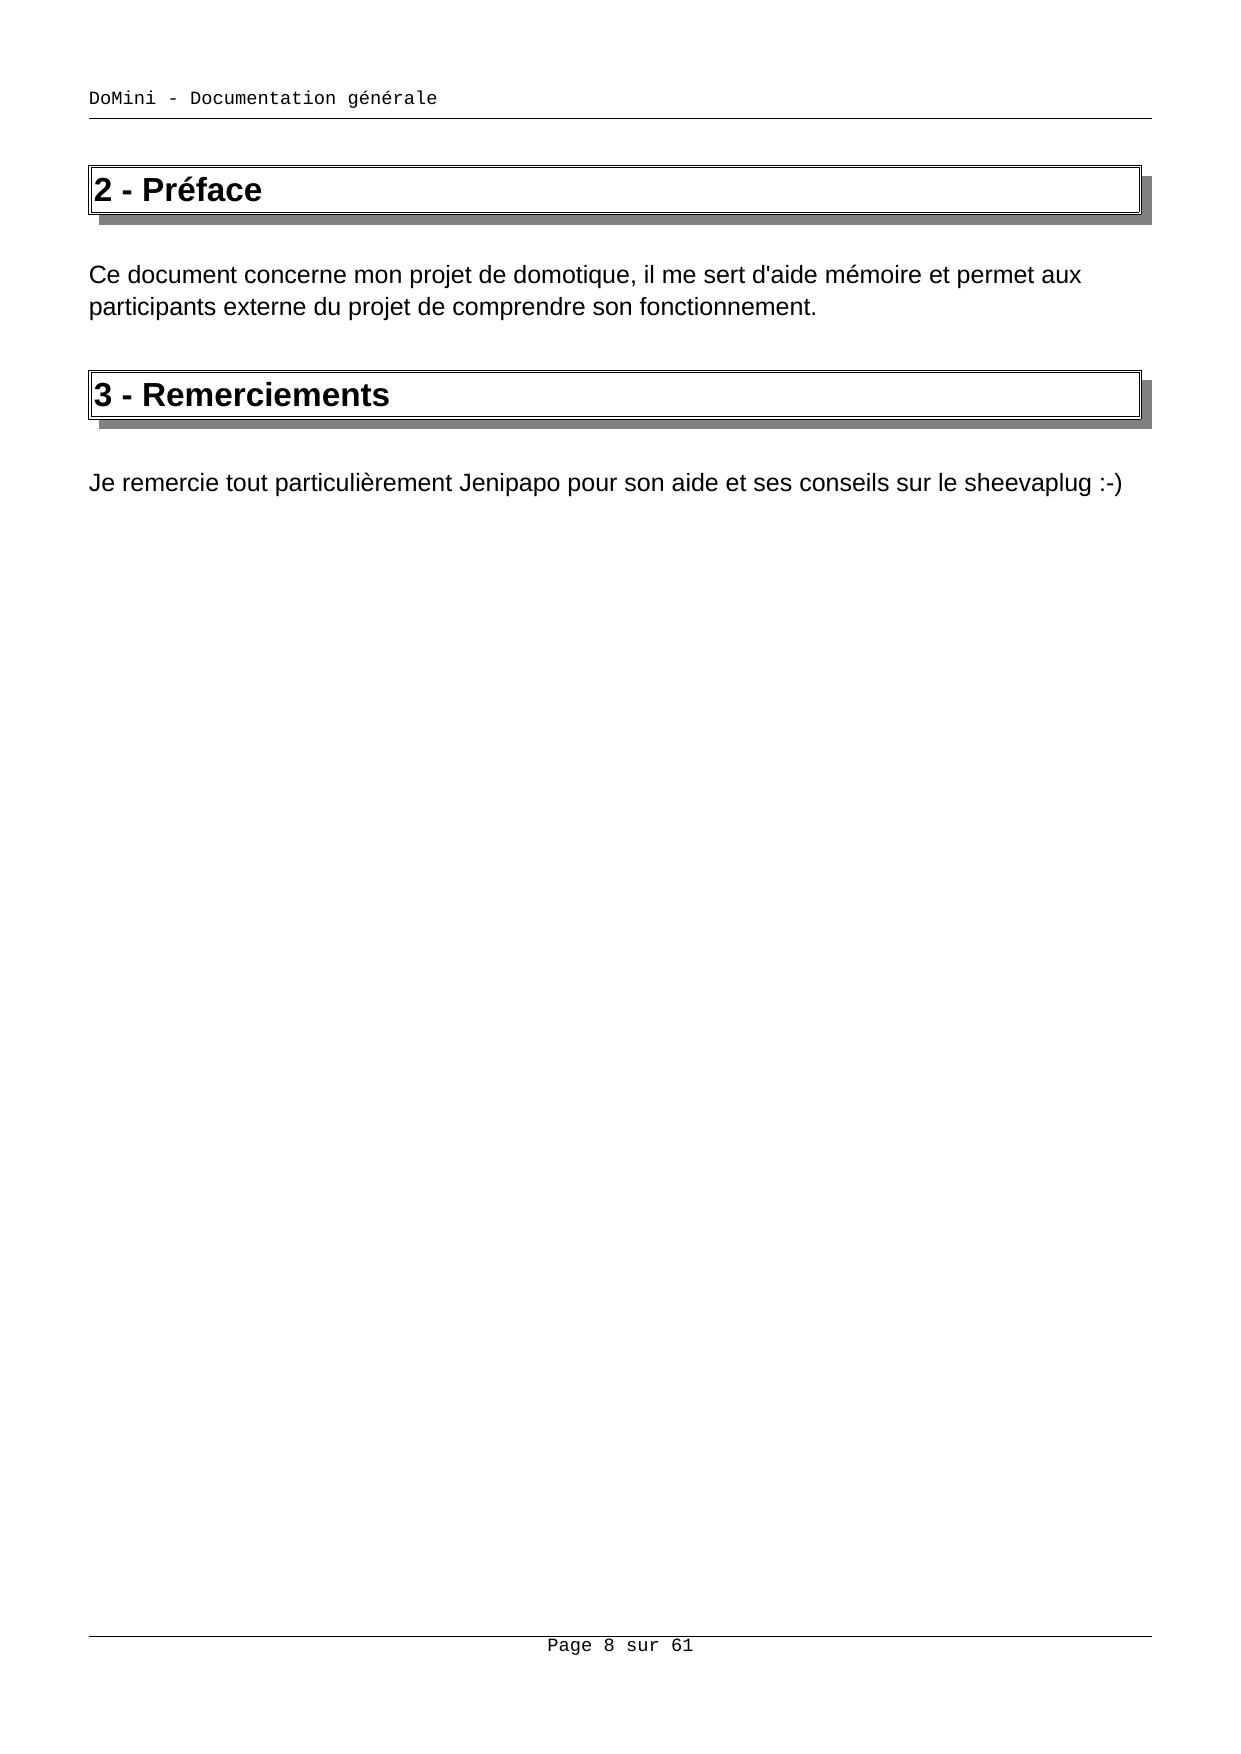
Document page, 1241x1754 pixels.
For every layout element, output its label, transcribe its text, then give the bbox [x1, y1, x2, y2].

subtitle Préface [89, 166, 1141, 214]
subtitle Remerciements [92, 373, 1139, 416]
text Je remercie tout particulièrement Jenipapo pour son aide et ses conseils sur le sheevaplug :-) [88, 465, 1152, 499]
text Ce document concerne mon projet de domotique, il me sert d'aide mémoire et permet aux participants externe du projet de comprendre son fonctionnement. [88, 260, 1110, 323]
